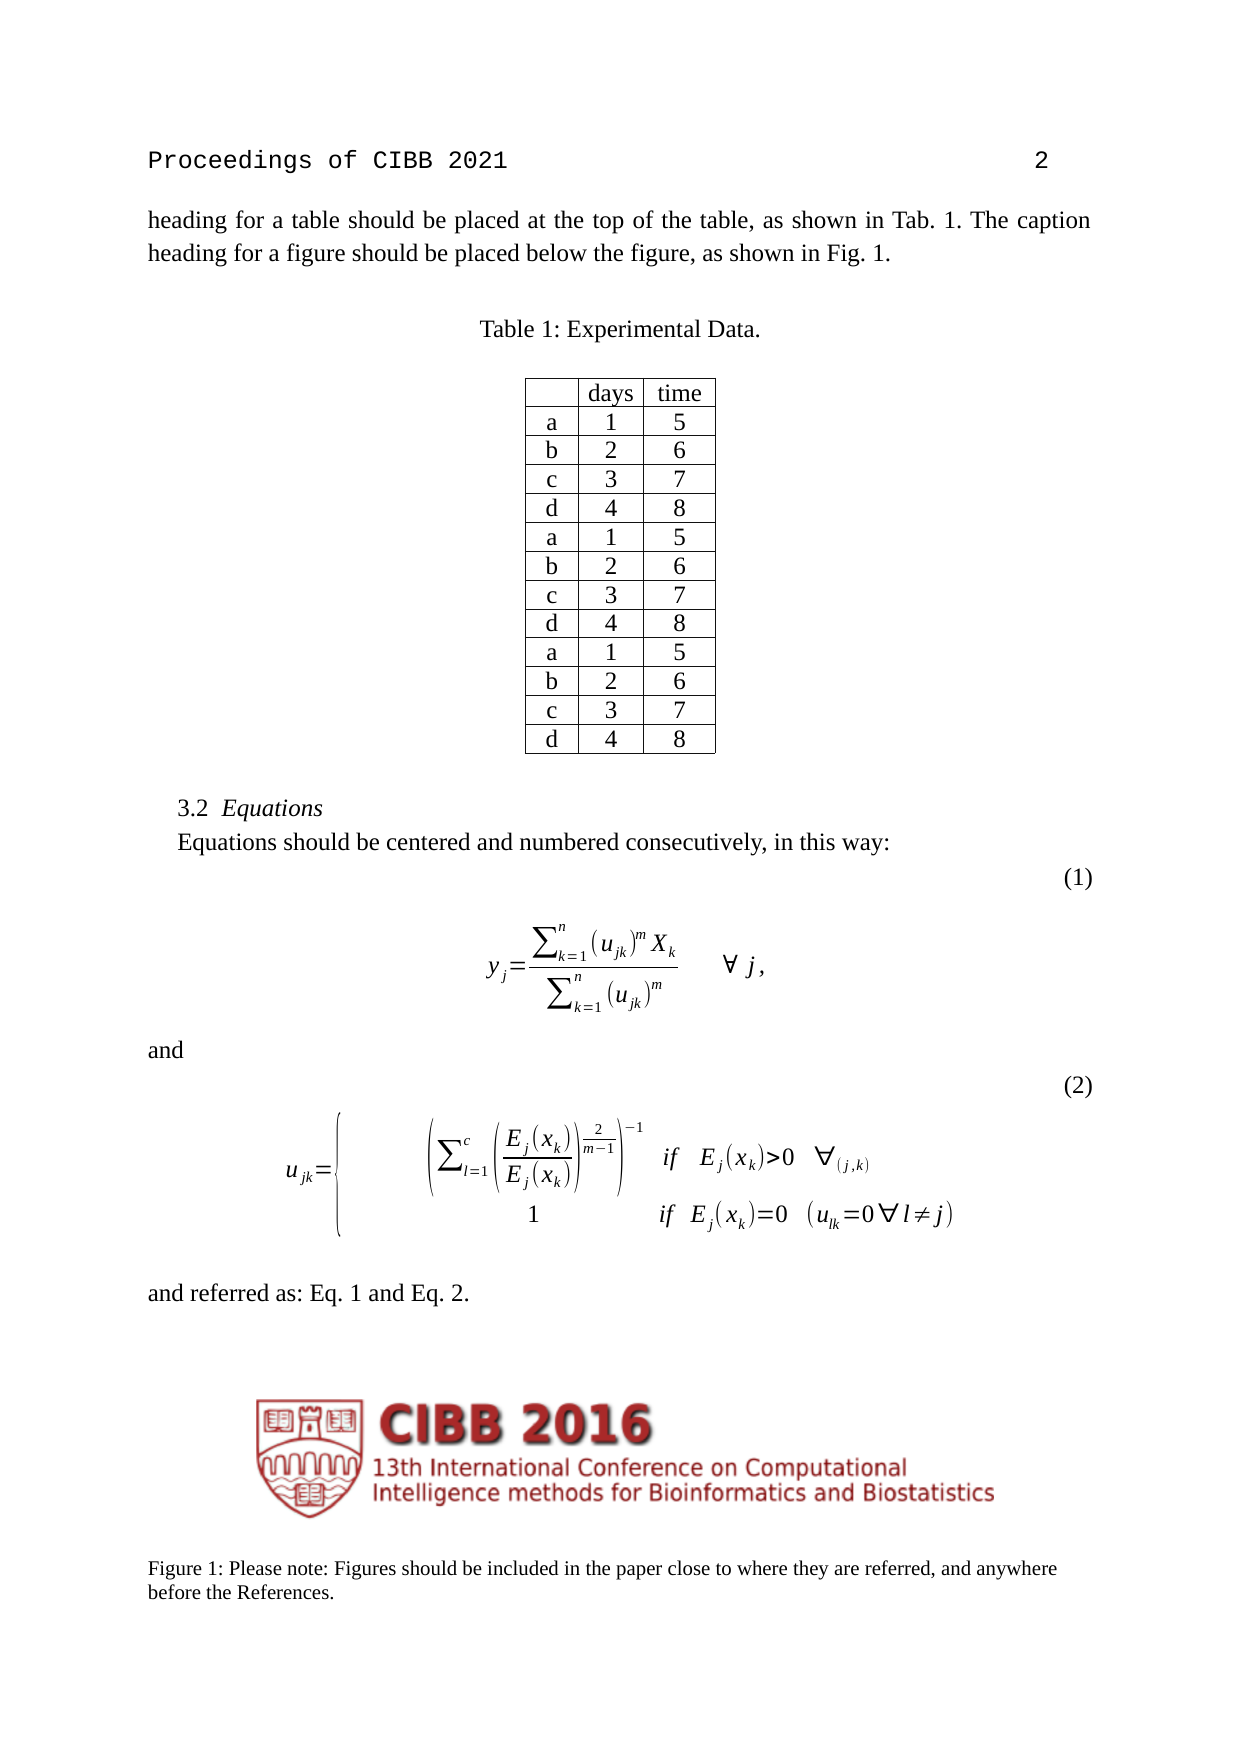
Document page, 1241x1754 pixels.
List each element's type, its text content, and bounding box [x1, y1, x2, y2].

text Table 1: Experimental Data. [148, 314, 1093, 343]
table_cell 7 [644, 581, 715, 608]
table_cell 1 [579, 638, 643, 666]
table_cell 2 [579, 552, 643, 579]
table_header days [579, 379, 643, 406]
table_cell 8 [644, 725, 715, 753]
table_cell 8 [644, 494, 715, 522]
table_cell 7 [644, 696, 715, 724]
table_cell a [526, 638, 578, 666]
table_cell c [526, 696, 578, 724]
table_cell c [526, 581, 578, 608]
text and [148, 1036, 1093, 1064]
table_cell 1 [579, 523, 643, 551]
table_cell b [526, 436, 578, 464]
table_cell 4 [579, 610, 643, 637]
text (1) [148, 862, 1093, 891]
table_cell d [526, 725, 578, 753]
text 3.2 Equations [148, 793, 1093, 822]
table_cell 6 [644, 436, 715, 464]
table_cell 2 [579, 667, 643, 695]
text (2) [148, 1070, 1093, 1099]
table_cell 1 [579, 407, 643, 435]
table_cell d [526, 610, 578, 637]
table_cell 3 [579, 465, 643, 493]
table_cell d [526, 494, 578, 522]
table_cell 8 [644, 610, 715, 637]
table_cell b [526, 667, 578, 695]
table_header time [644, 379, 715, 406]
text Equations should be centered and numbered consecutively, in this way: [148, 827, 1093, 856]
table_cell 5 [644, 523, 715, 551]
table_cell a [526, 523, 578, 551]
table_cell 2 [579, 436, 643, 464]
table_cell a [526, 407, 578, 435]
picture [210, 1376, 1031, 1536]
table_cell 6 [644, 667, 715, 695]
text heading for a table should be placed at the top of the table, as shown in Tab. 1. The caption heading for a figure should be placed below the figure, as shown in Fig. 1. [148, 205, 1093, 268]
table_cell c [526, 465, 578, 493]
text and referred as: Eq. 1 and Eq. 2. [148, 1278, 1093, 1307]
table_cell 4 [579, 494, 643, 522]
table_header [526, 379, 578, 406]
table_cell 6 [644, 552, 715, 579]
table_cell 3 [579, 696, 643, 724]
table_cell 4 [579, 725, 643, 753]
table_cell 5 [644, 407, 715, 435]
table_cell 3 [579, 581, 643, 608]
text Figure 1: Please note: Figures should be included in the paper close to where they are referred, and anywhere before the References. [148, 1556, 1093, 1604]
table_cell b [526, 552, 578, 579]
table_cell 7 [644, 465, 715, 493]
table_cell 5 [644, 638, 715, 666]
